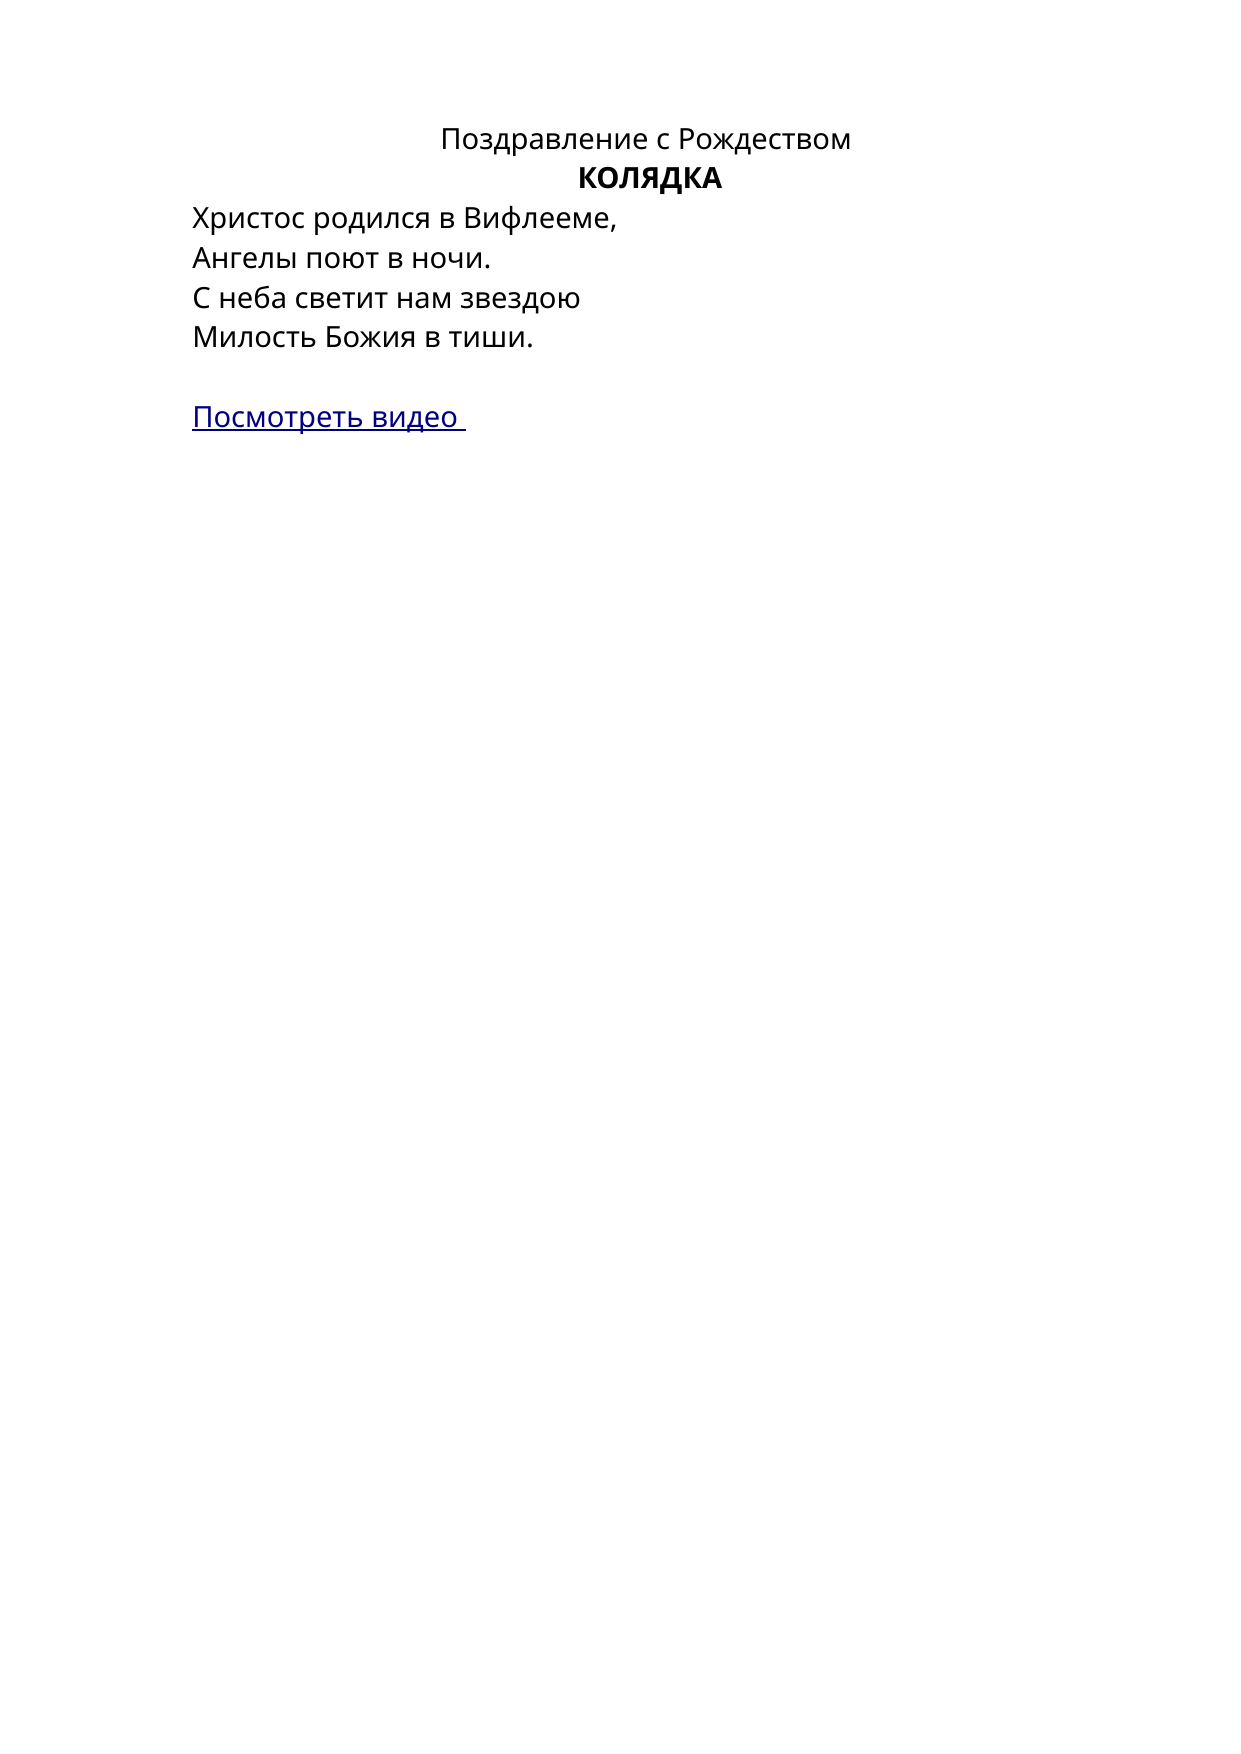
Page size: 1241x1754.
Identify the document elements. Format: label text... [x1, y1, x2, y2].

text Поздравление с Рождеством [118, 118, 1181, 158]
text Ангелы поют в ночи. [118, 237, 1181, 277]
subtitle КОЛЯДКА [118, 158, 1181, 197]
text Посмотреть видео [118, 396, 1181, 436]
text С неба светит нам звездою [118, 277, 1181, 317]
text Милость Божия в тиши. [118, 317, 1181, 356]
text Христос родился в Вифлееме, [118, 197, 1181, 237]
